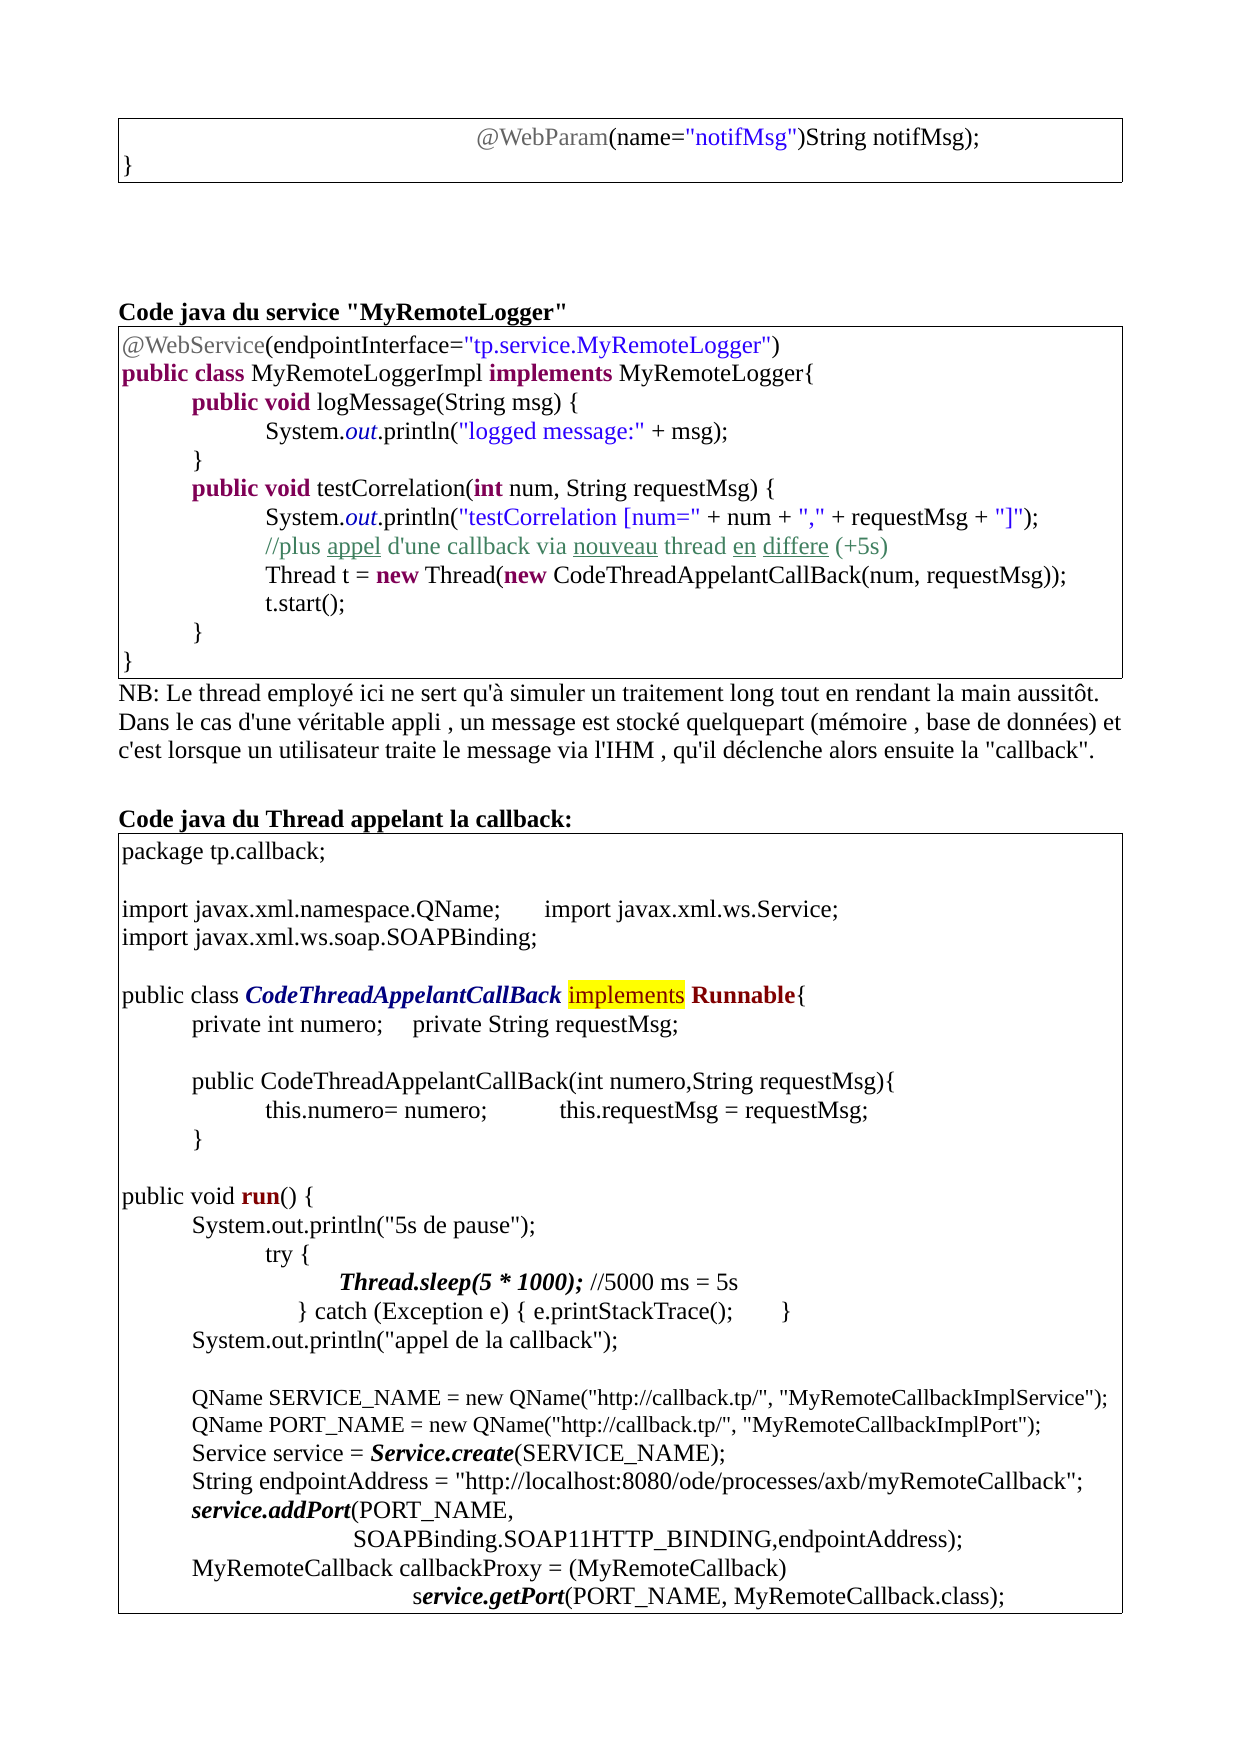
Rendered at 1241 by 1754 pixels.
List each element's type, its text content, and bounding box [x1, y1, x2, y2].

text } [119, 1120, 1122, 1152]
text Service service = Service.create(SERVICE_NAME); [119, 1434, 1122, 1463]
text service.addPort(PORT_NAME, [119, 1492, 1122, 1520]
text } [119, 441, 1122, 470]
text Code java du service "MyRemoteLogger" [118, 297, 1122, 326]
text SOAPBinding.SOAP11HTTP_BINDING,endpointAddress); [119, 1520, 1122, 1549]
text } catch (Exception e) { e.printStackTrace(); } [119, 1293, 1122, 1322]
text NB: Le thread employé ici ne sert qu'à simuler un traitement long tout en rendant la main aussitôt. [118, 679, 1122, 707]
text System.out.println("appel de la callback"); [119, 1322, 1122, 1354]
text t.start(); [119, 585, 1122, 614]
text } [119, 614, 1122, 642]
text QName PORT_NAME = new QName("http://callback.tp/", "MyRemoteCallbackImplPort"); [119, 1408, 1122, 1434]
text } [119, 642, 1122, 678]
text try { [119, 1235, 1122, 1264]
text @WebParam(name="notifMsg")String notifMsg); [119, 119, 1122, 147]
text public void logMessage(String msg) { [119, 384, 1122, 412]
text System.out.println("logged message:" + msg); [119, 412, 1122, 441]
text this.numero= numero; this.requestMsg = requestMsg; [119, 1092, 1122, 1120]
text Thread.sleep(5 * 1000); //5000 ms = 5s [119, 1264, 1122, 1293]
text Dans le cas d'une véritable appli , un message est stocké quelquepart (mémoire , base de données) et c'est lorsque un utilisateur traite le message via l'IHM , qu'il déclenche alors ensuite la "callback". [118, 707, 1122, 764]
text @WebService(endpointInterface="tp.service.MyRemoteLogger") [119, 327, 1122, 355]
text } [119, 147, 1122, 182]
text Thread t = new Thread(new CodeThreadAppelantCallBack(num, requestMsg)); [119, 556, 1122, 585]
text import javax.xml.ws.soap.SOAPBinding; [119, 919, 1122, 951]
text public class CodeThreadAppelantCallBack implements Runnable{ [119, 977, 1122, 1005]
text public void testCorrelation(int num, String requestMsg) { [119, 470, 1122, 499]
text private int numero; private String requestMsg; [119, 1005, 1122, 1037]
text public class MyRemoteLoggerImpl implements MyRemoteLogger{ [119, 355, 1122, 384]
text public CodeThreadAppelantCallBack(int numero,String requestMsg){ [119, 1063, 1122, 1092]
text System.out.println("5s de pause"); [119, 1207, 1122, 1235]
text System.out.println("testCorrelation [num=" + num + "," + requestMsg + "]"); [119, 499, 1122, 527]
text service.getPort(PORT_NAME, MyRemoteCallback.class); [119, 1578, 1122, 1613]
text Code java du Thread appelant la callback: [118, 804, 1122, 833]
text package tp.callback; [119, 834, 1122, 865]
text import javax.xml.namespace.QName; import javax.xml.ws.Service; [119, 890, 1122, 919]
text QName SERVICE_NAME = new QName("http://callback.tp/", "MyRemoteCallbackImplService"); [119, 1379, 1122, 1408]
text //plus appel d'une callback via nouveau thread en differe (+5s) [119, 527, 1122, 556]
text MyRemoteCallback callbackProxy = (MyRemoteCallback) [119, 1549, 1122, 1578]
text public void run() { [119, 1178, 1122, 1207]
text String endpointAddress = "http://localhost:8080/ode/processes/axb/myRemoteCallback"; [119, 1463, 1122, 1492]
